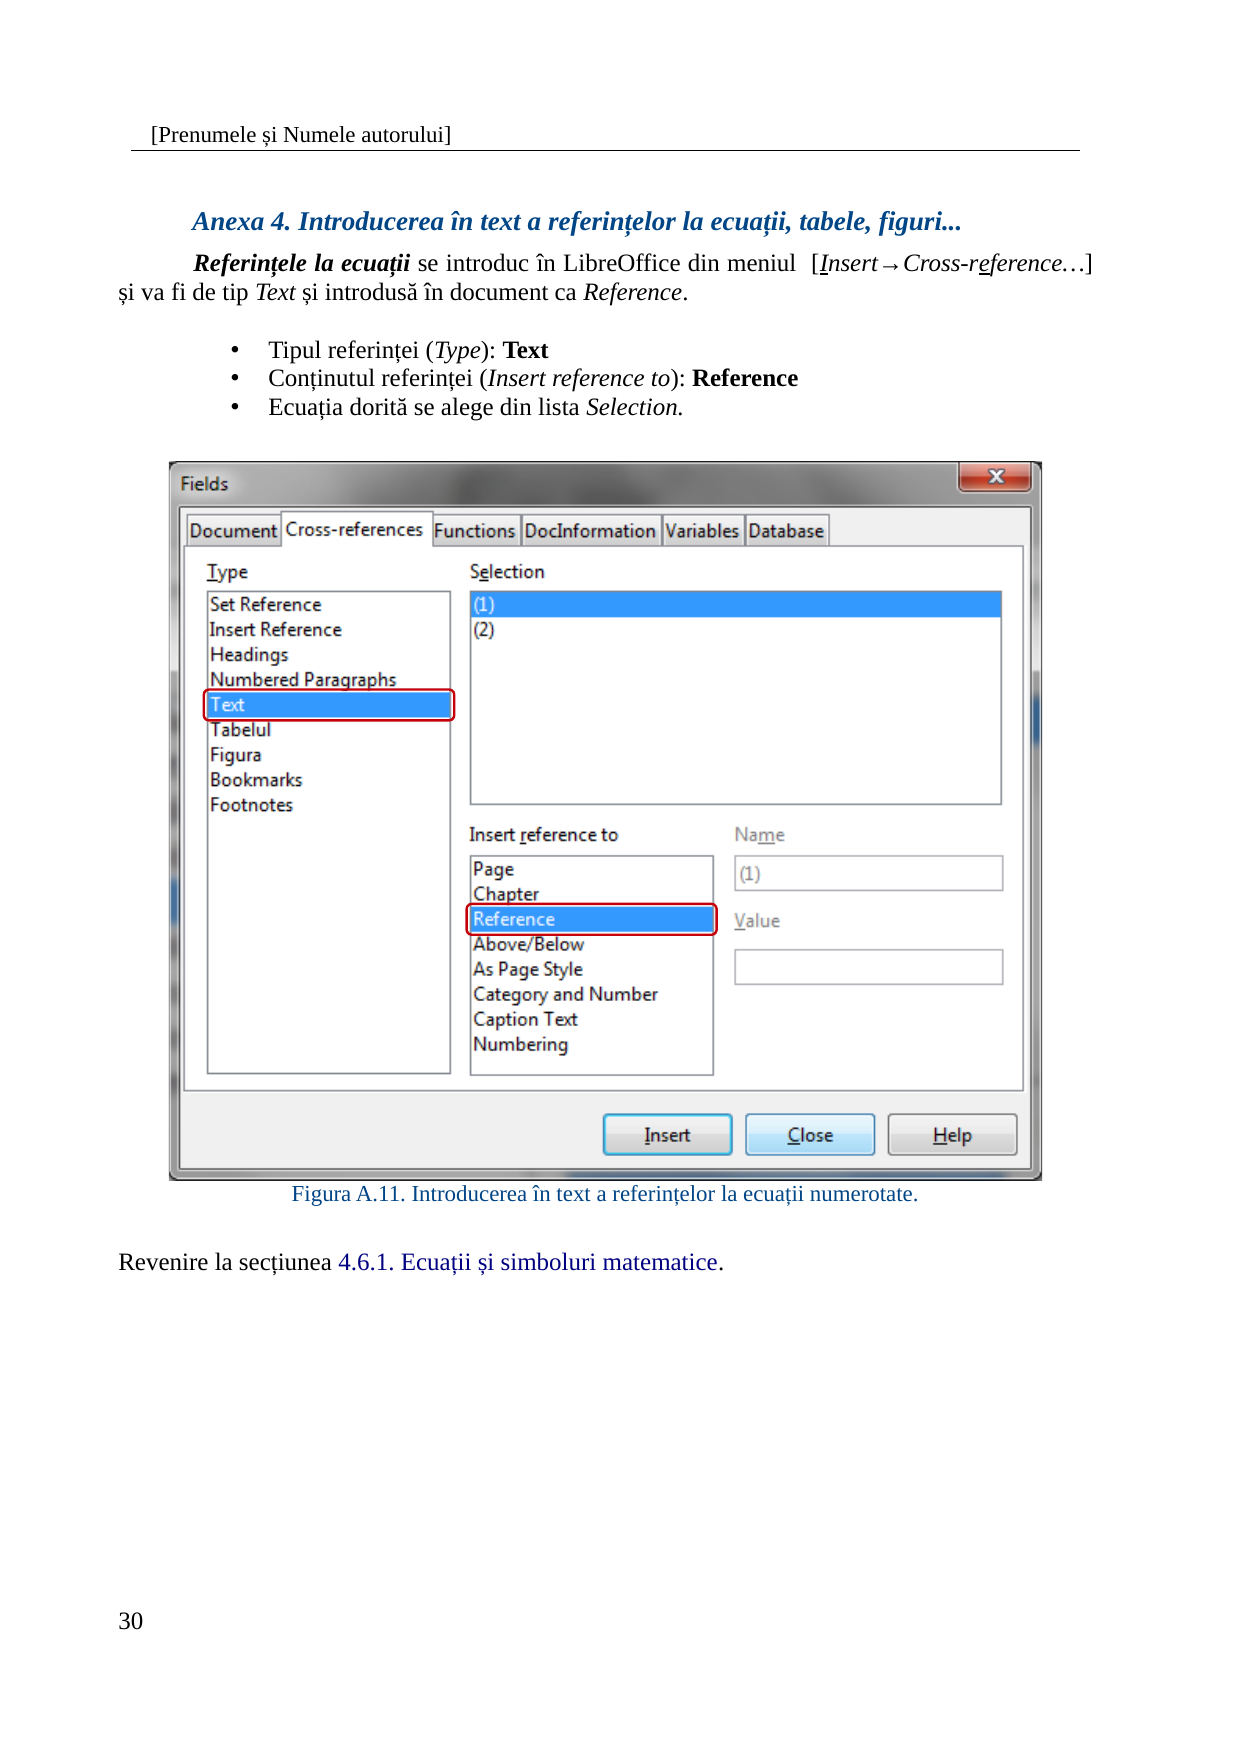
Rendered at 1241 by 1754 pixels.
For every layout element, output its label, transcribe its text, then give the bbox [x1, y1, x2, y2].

subtitle Introducerea în text a referințelor la ecuații, tabele, figuri... [192, 205, 1093, 236]
list Ecuația dorită se alege din lista Selection. [231, 392, 1093, 421]
text Figura A.11. Introducerea în text a referințelor la ecuații numerotate. [118, 462, 1092, 1207]
list Tipul referinței (Type): Text [231, 335, 1093, 363]
text Revenire la secțiunea 4.6.1. Ecuații și simboluri matematice. [118, 1247, 1093, 1276]
picture [168, 461, 1043, 1181]
list Conținutul referinței (Insert reference to): Reference [231, 363, 1093, 392]
text Referințele la ecuații se introduc în LibreOffice din meniul [Insert→Cross-reference…] și va fi de tip Text și introdusă în document ca Reference. [118, 248, 1093, 306]
